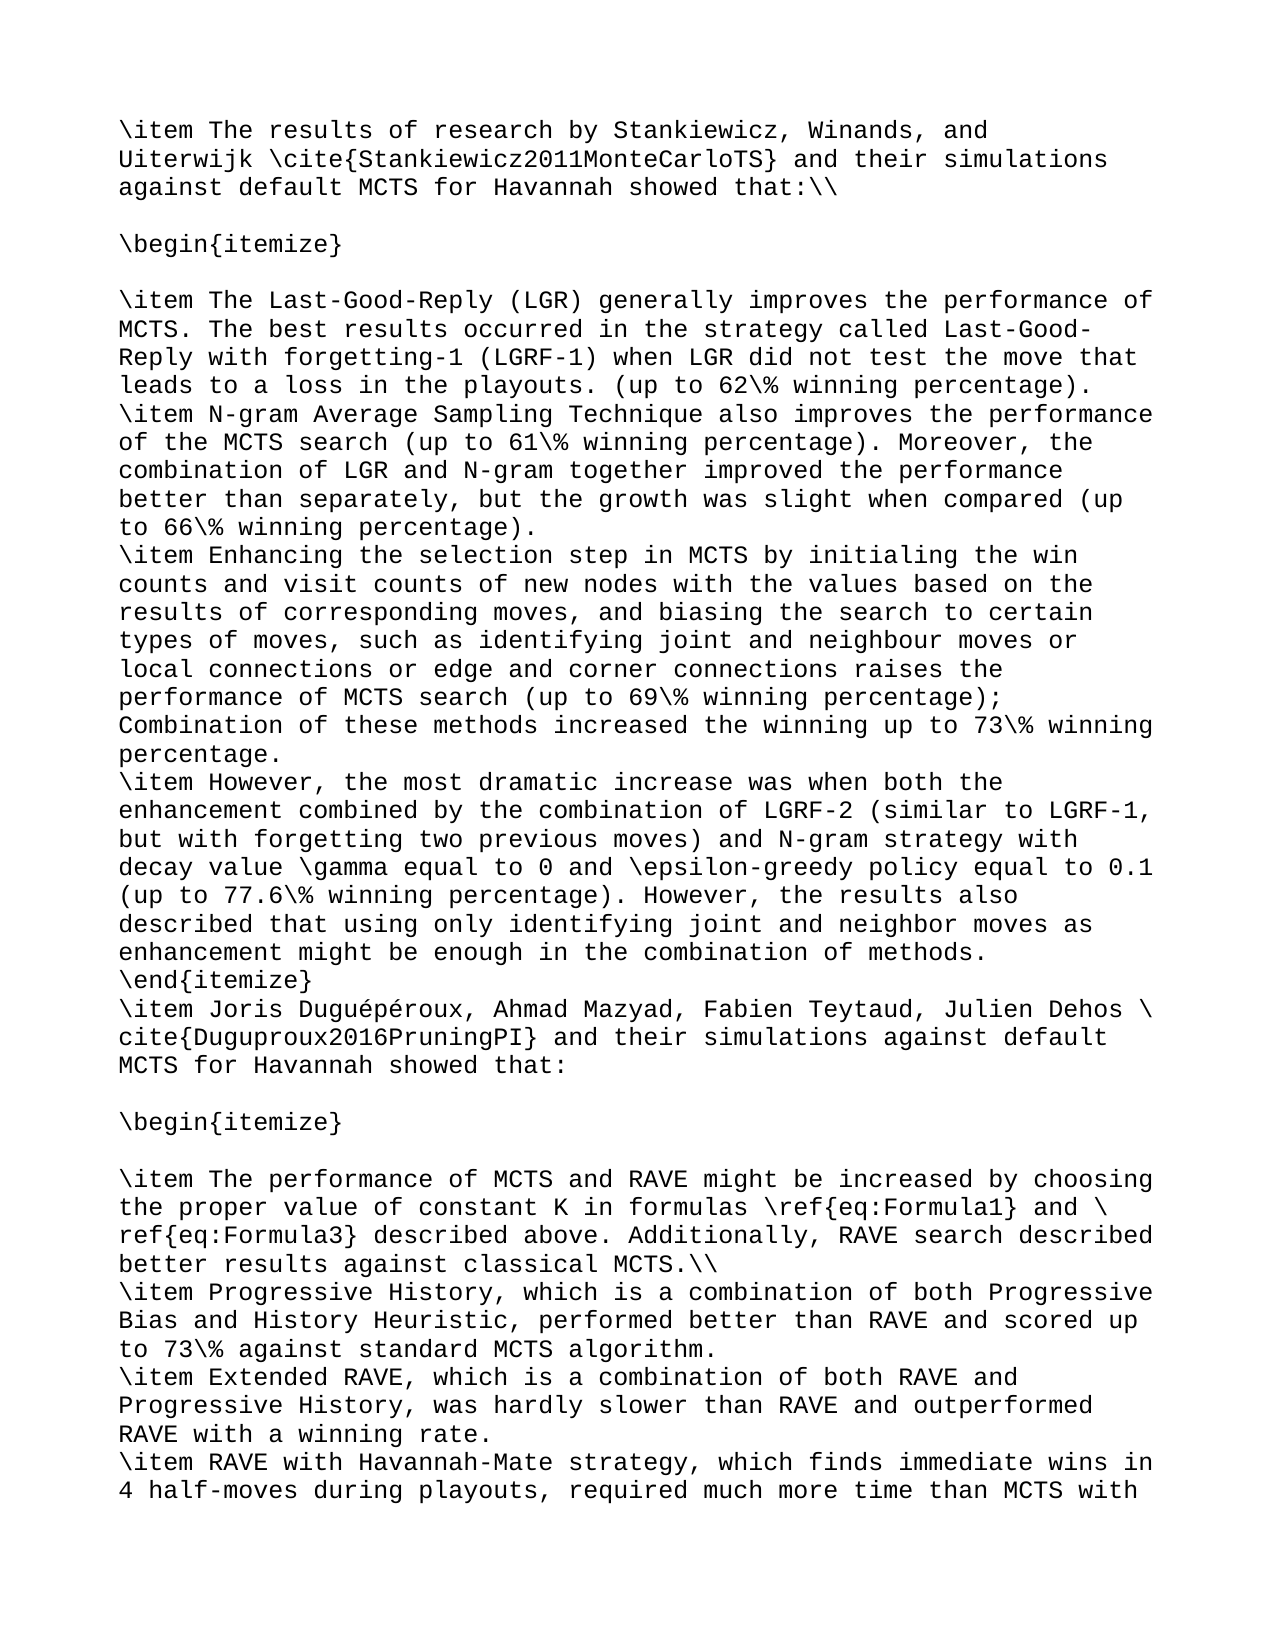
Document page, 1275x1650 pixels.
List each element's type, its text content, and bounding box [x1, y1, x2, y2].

text \item The results of research by Stankiewicz, Winands, and Uiterwijk \cite{Stankiewicz2011MonteCarloTS} and their simulations against default MCTS for Havannah showed that:\\ [118, 118, 1157, 203]
text \begin{itemize} [118, 231, 1157, 260]
text \item Enhancing the selection step in MCTS by initialing the win counts and visit counts of new nodes with the values based on the results of corresponding moves, and biasing the search to certain types of moves, such as identifying joint and neighbour moves or local connections or edge and corner connections raises the performance of MCTS search (up to 69\% winning percentage); Combination of these methods increased the winning up to 73\% winning percentage. [118, 543, 1157, 770]
text \item However, the most dramatic increase was when both the enhancement combined by the combination of LGRF-2 (similar to LGRF-1, but with forgetting two previous moves) and N-gram strategy with decay value \gamma equal to 0 and \epsilon-greedy policy equal to 0.1 (up to 77.6\% winning percentage). However, the results also described that using only identifying joint and neighbor moves as enhancement might be enough in the combination of methods. [118, 770, 1157, 968]
text \item N-gram Average Sampling Technique also improves the performance of the MCTS search (up to 61\% winning percentage). Moreover, the combination of LGR and N-gram together improved the performance better than separately, but the growth was slight when compared (up to 66\% winning percentage). [118, 401, 1157, 543]
text \item Extended RAVE, which is a combination of both RAVE and Progressive History, was hardly slower than RAVE and outperformed RAVE with a winning rate. [118, 1365, 1157, 1450]
text \item Progressive History, which is a combination of both Progressive Bias and History Heuristic, performed better than RAVE and scored up to 73\% against standard MCTS algorithm. [118, 1280, 1157, 1365]
text \item RAVE with Havannah-Mate strategy, which finds immediate wins in 4 half-moves during playouts, required much more time than MCTS with [118, 1450, 1157, 1506]
text \item Joris Duguépéroux, Ahmad Mazyad, Fabien Teytaud, Julien Dehos \cite{Duguproux2016PruningPI} and their simulations against default MCTS for Havannah showed that: [118, 996, 1157, 1081]
text \end{itemize} [118, 968, 1157, 996]
text \item The Last-Good-Reply (LGR) generally improves the performance of MCTS. The best results occurred in the strategy called Last-Good-Reply with forgetting-1 (LGRF-1) when LGR did not test the move that leads to a loss in the playouts. (up to 62\% winning percentage). [118, 288, 1157, 401]
text \begin{itemize} [118, 1110, 1157, 1138]
text \item The performance of MCTS and RAVE might be increased by choosing the proper value of constant K in formulas \ref{eq:Formula1} and \ref{eq:Formula3} described above. Additionally, RAVE search described better results against classical MCTS.\\ [118, 1166, 1157, 1280]
